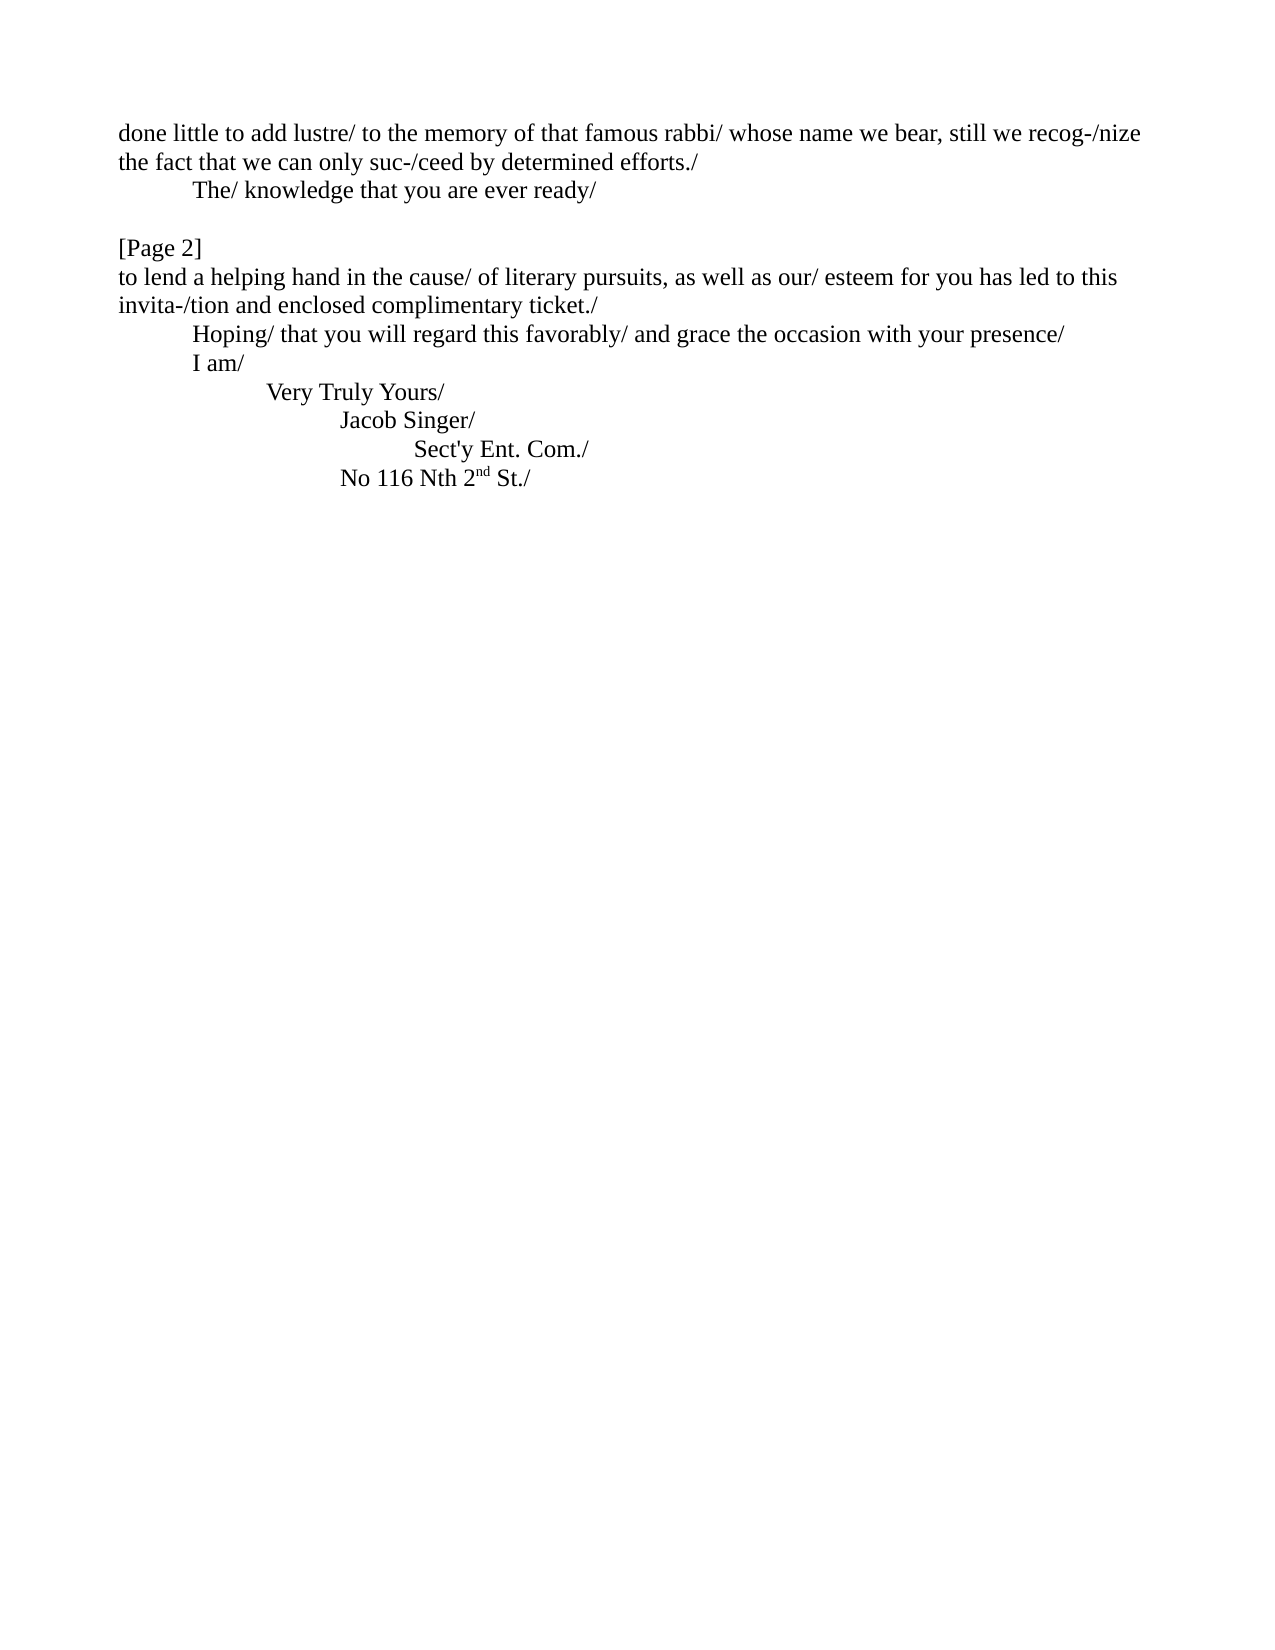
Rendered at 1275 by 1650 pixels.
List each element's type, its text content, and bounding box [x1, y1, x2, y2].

text to lend a helping hand in the cause/ of literary pursuits, as well as our/ esteem for you has led to this invita-/tion and enclosed complimentary ticket./ [118, 262, 1157, 319]
text done little to add lustre/ to the memory of that famous rabbi/ whose name we bear, still we recog-/nize the fact that we can only suc-/ceed by determined efforts./ [118, 118, 1157, 176]
text Jacob Singer/ [118, 406, 1157, 434]
text The/ knowledge that you are ever ready/ [118, 176, 1157, 204]
text I am/ [118, 348, 1157, 377]
text Sect'y Ent. Com./ [118, 434, 1157, 463]
text [Page 2] [118, 233, 1157, 262]
text Very Truly Yours/ [118, 377, 1157, 406]
text No 116 Nth 2nd St./ [118, 463, 1157, 492]
text Hoping/ that you will regard this favorably/ and grace the occasion with your presence/ [118, 319, 1157, 348]
